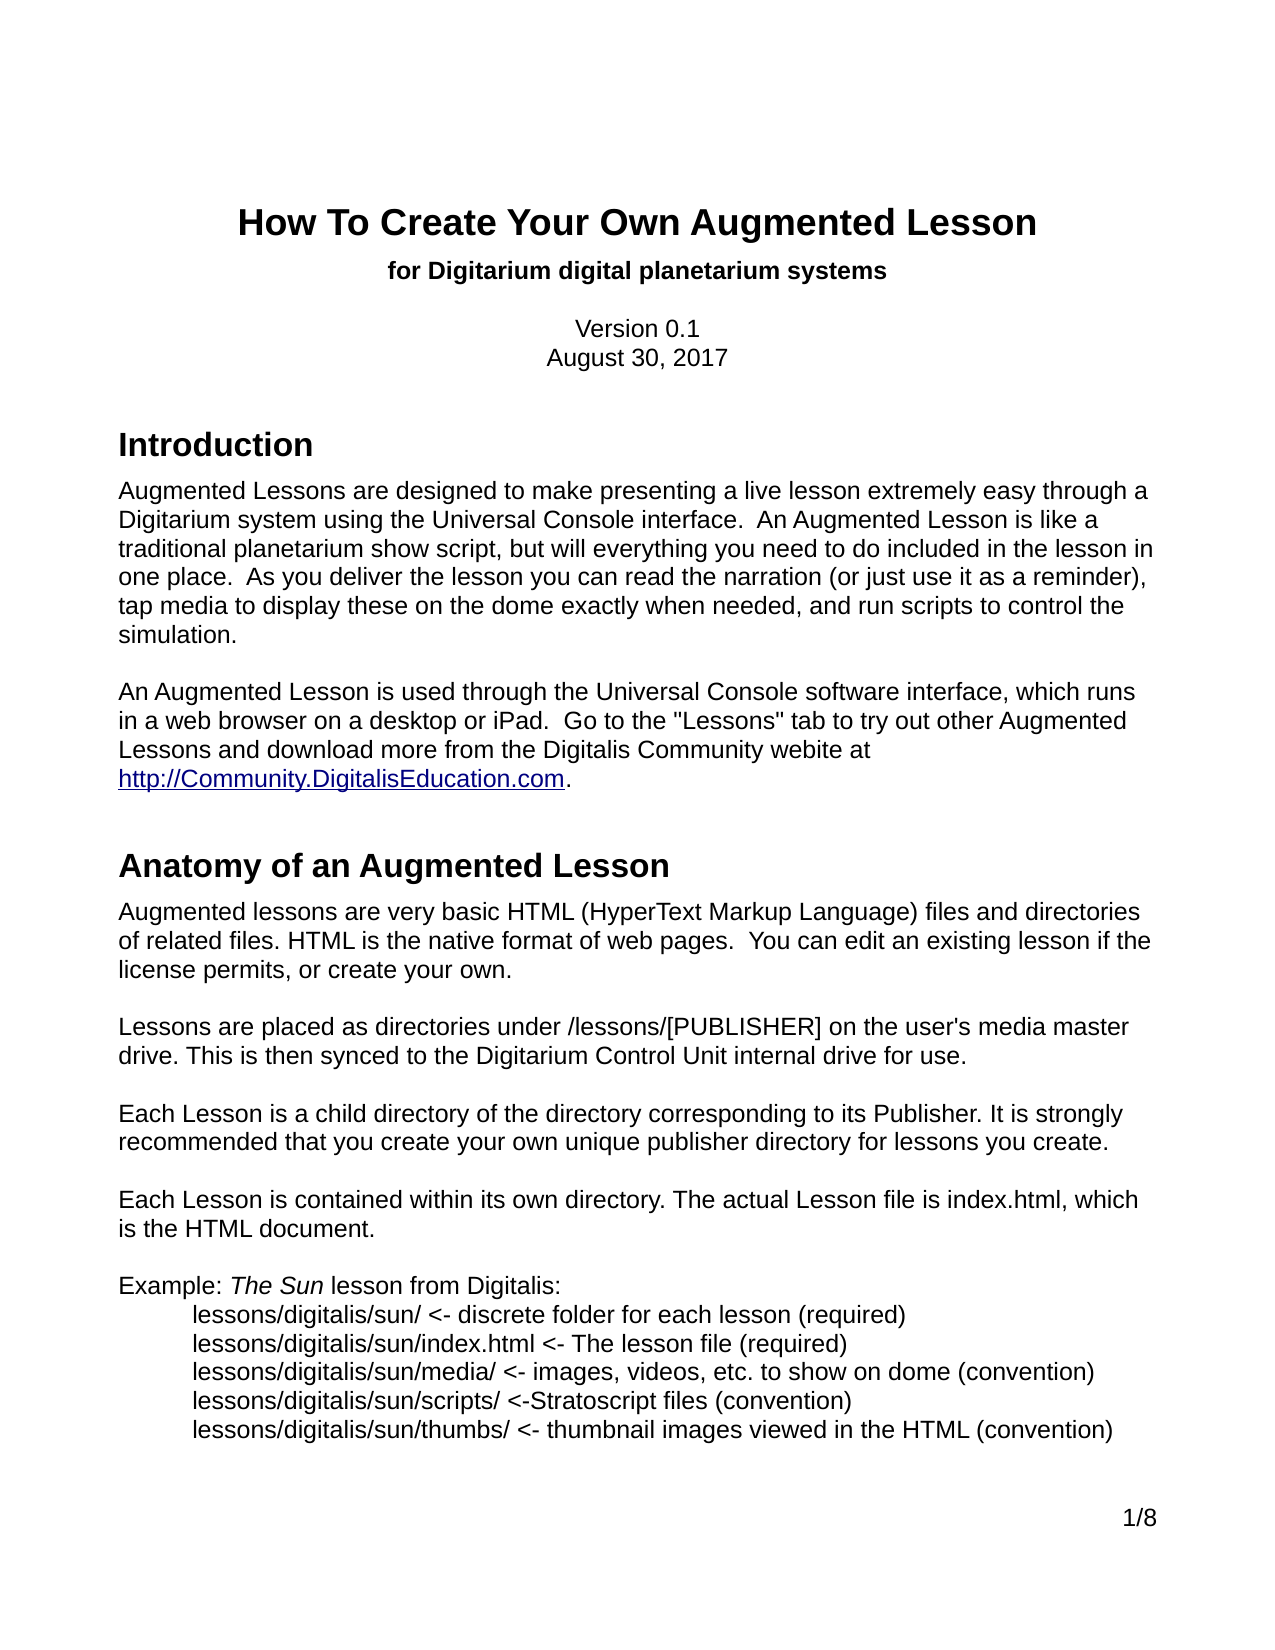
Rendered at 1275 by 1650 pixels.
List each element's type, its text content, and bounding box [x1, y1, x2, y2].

text Version 0.1 [118, 314, 1157, 342]
text Augmented lessons are very basic HTML (HyperText Markup Language) files and directories of related files. HTML is the native format of web pages. You can edit an existing lesson if the license permits, or create your own. [118, 897, 1157, 983]
subtitle Anatomy of an Augmented Lesson [118, 846, 1157, 885]
text lessons/digitalis/sun/thumbs/ <- thumbnail images viewed in the HTML (convention) [118, 1415, 1157, 1443]
text An Augmented Lesson is used through the Universal Console software interface, which runs in a web browser on a desktop or iPad. Go to the "Lessons" tab to try out other Augmented Lessons and download more from the Digitalis Community webite at http://Community.DigitalisEducation.com. [118, 677, 1157, 792]
title How To Create Your Own Augmented Lesson [118, 201, 1157, 244]
text lessons/digitalis/sun/index.html <- The lesson file (required) [118, 1328, 1157, 1357]
text Augmented Lessons are designed to make presenting a live lesson extremely easy through a Digitarium system using the Universal Console interface. An Augmented Lesson is like a traditional planetarium show script, but will everything you need to do included in the lesson in one place. As you deliver the lesson you can read the narration (or just use it as a reminder), tap media to display these on the dome exactly when needed, and run scripts to control the simulation. [118, 476, 1157, 649]
subtitle Introduction [118, 425, 1157, 464]
text Lessons are placed as directories under /lessons/[PUBLISHER] on the user's media master drive. This is then synced to the Digitarium Control Unit internal drive for use. [118, 1012, 1157, 1070]
text Each Lesson is a child directory of the directory corresponding to its Publisher. It is strongly recommended that you create your own unique publisher directory for lessons you create. [118, 1098, 1157, 1156]
text Each Lesson is contained within its own directory. The actual Lesson file is index.html, which is the HTML document. [118, 1185, 1157, 1242]
text for Digitarium digital planetarium systems [118, 256, 1157, 285]
text lessons/digitalis/sun/scripts/ <-Stratoscript files (convention) [118, 1386, 1157, 1415]
text lessons/digitalis/sun/media/ <- images, videos, etc. to show on dome (convention) [118, 1357, 1157, 1386]
text Example: The Sun lesson from Digitalis: [118, 1271, 1157, 1300]
text lessons/digitalis/sun/ <- discrete folder for each lesson (required) [118, 1300, 1157, 1328]
text August 30, 2017 [118, 342, 1157, 371]
